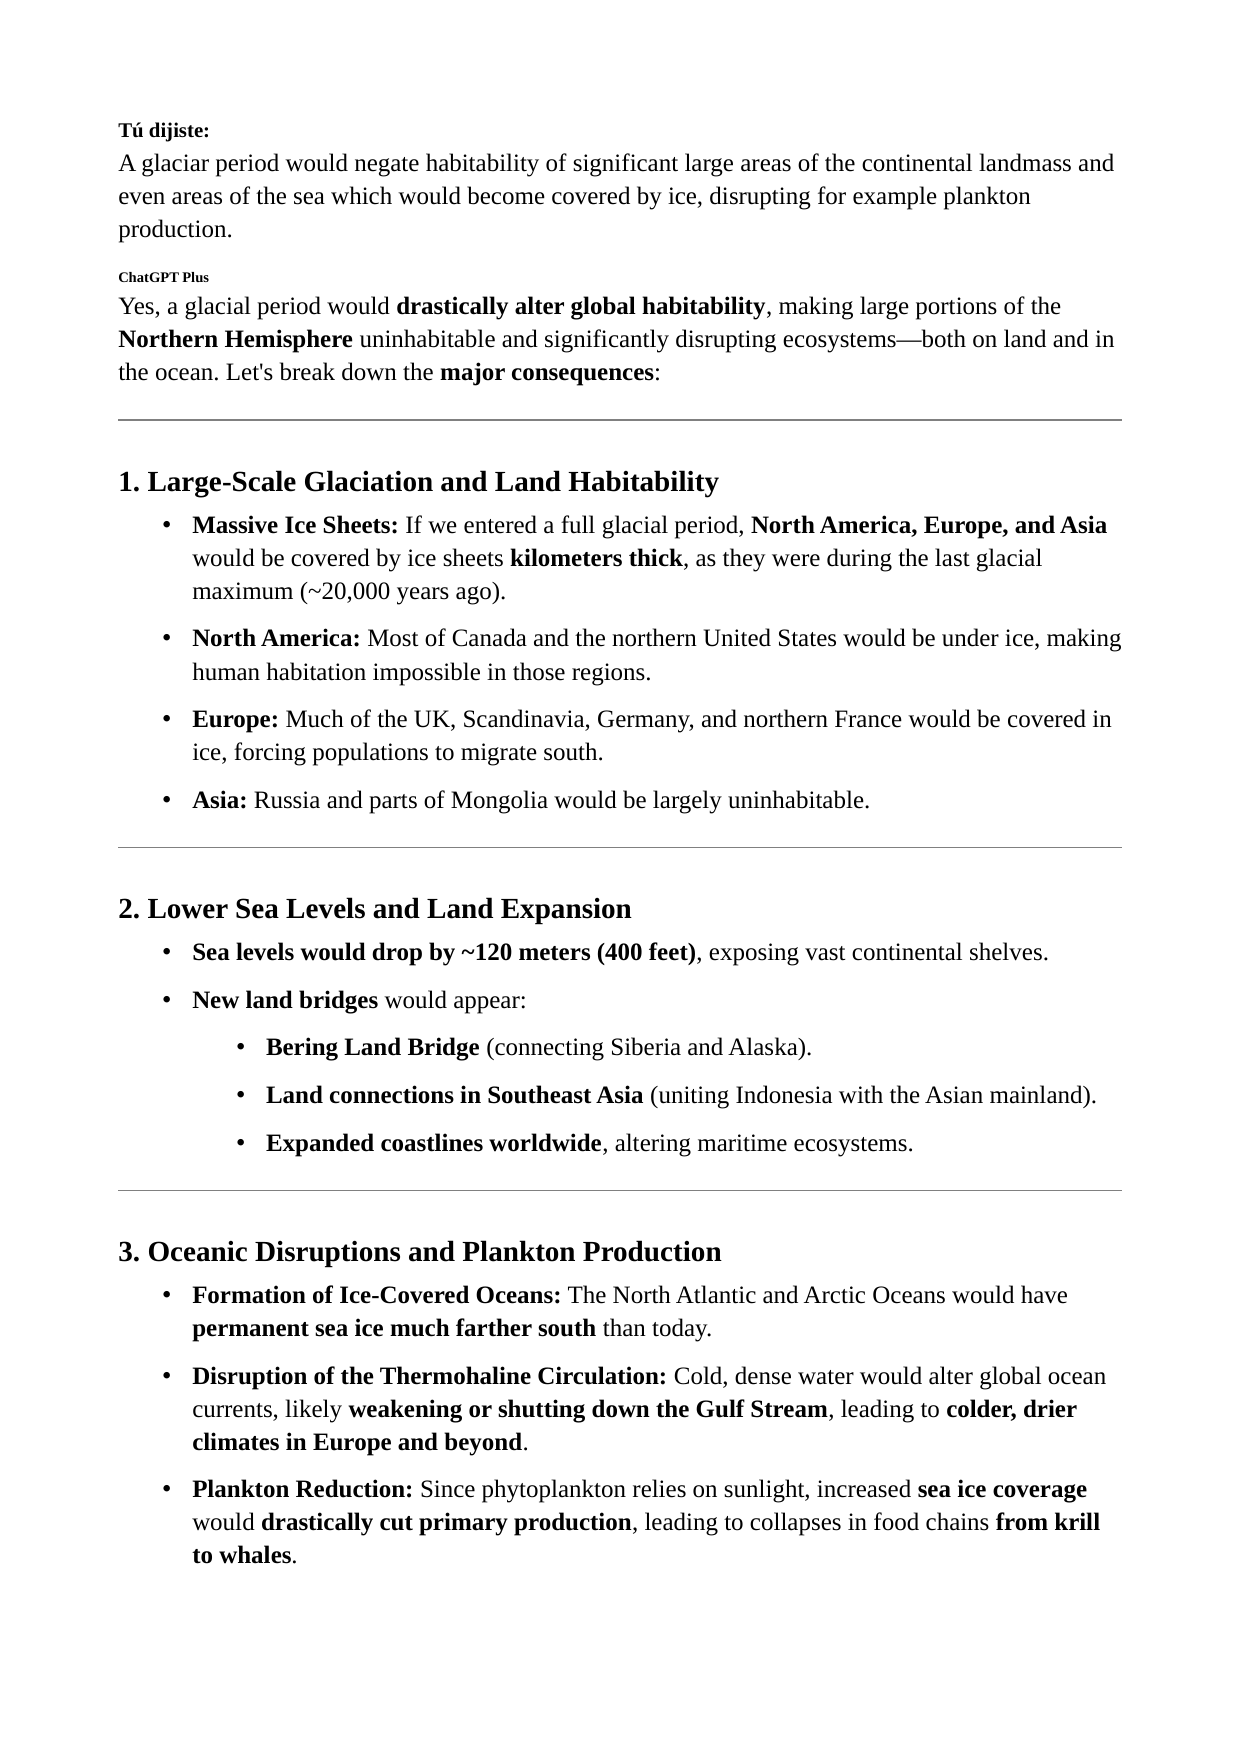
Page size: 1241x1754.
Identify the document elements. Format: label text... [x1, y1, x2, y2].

subtitle ChatGPT Plus [118, 268, 1122, 285]
list North America: Most of Canada and the northern United States would be under ice, making human habitation impossible in those regions. [162, 623, 1122, 685]
subtitle 1. Large-Scale Glaciation and Land Habitability [118, 464, 1122, 497]
subtitle 3. Oceanic Disruptions and Plankton Production [118, 1234, 1122, 1268]
subtitle 2. Lower Sea Levels and Land Expansion [118, 891, 1122, 925]
list Disruption of the Thermohaline Circulation: Cold, dense water would alter global ocean currents, likely weakening or shutting down the Gulf Stream, leading to colder, drier climates in Europe and beyond. [162, 1361, 1122, 1456]
list Massive Ice Sheets: If we entered a full glacial period, North America, Europe, and Asia would be covered by ice sheets kilometers thick, as they were during the last glacial maximum (~20,000 years ago). [162, 510, 1122, 605]
list Formation of Ice-Covered Oceans: The North Atlantic and Arctic Oceans would have permanent sea ice much farther south than today. [162, 1280, 1122, 1342]
text A glaciar period would negate habitability of significant large areas of the continental landmass and even areas of the sea which would become covered by ice, disrupting for example plankton production. [118, 148, 1122, 243]
list Sea levels would drop by ~120 meters (400 feet), exposing vast continental shelves. [162, 937, 1122, 966]
list Asia: Russia and parts of Mongolia would be largely uninhabitable. [162, 785, 1122, 813]
list Land connections in Southeast Asia (uniting Indonesia with the Asian mainland). [236, 1080, 1122, 1109]
list Europe: Much of the UK, Scandinavia, Germany, and northern France would be covered in ice, forcing populations to migrate south. [162, 704, 1122, 766]
list Expanded coastlines worldwide, altering maritime ecosystems. [236, 1128, 1122, 1156]
list Plankton Reduction: Since phytoplankton relies on sunlight, increased sea ice coverage would drastically cut primary production, leading to collapses in food chains from krill to whales. [162, 1474, 1122, 1569]
list Bering Land Bridge (connecting Siberia and Alaska). [236, 1032, 1122, 1061]
list New land bridges would appear: [162, 985, 1122, 1014]
subtitle Tú dijiste: [118, 118, 1122, 142]
text Yes, a glacial period would drastically alter global habitability, making large portions of the Northern Hemisphere uninhabitable and significantly disrupting ecosystems—both on land and in the ocean. Let's break down the major consequences: [118, 291, 1122, 386]
